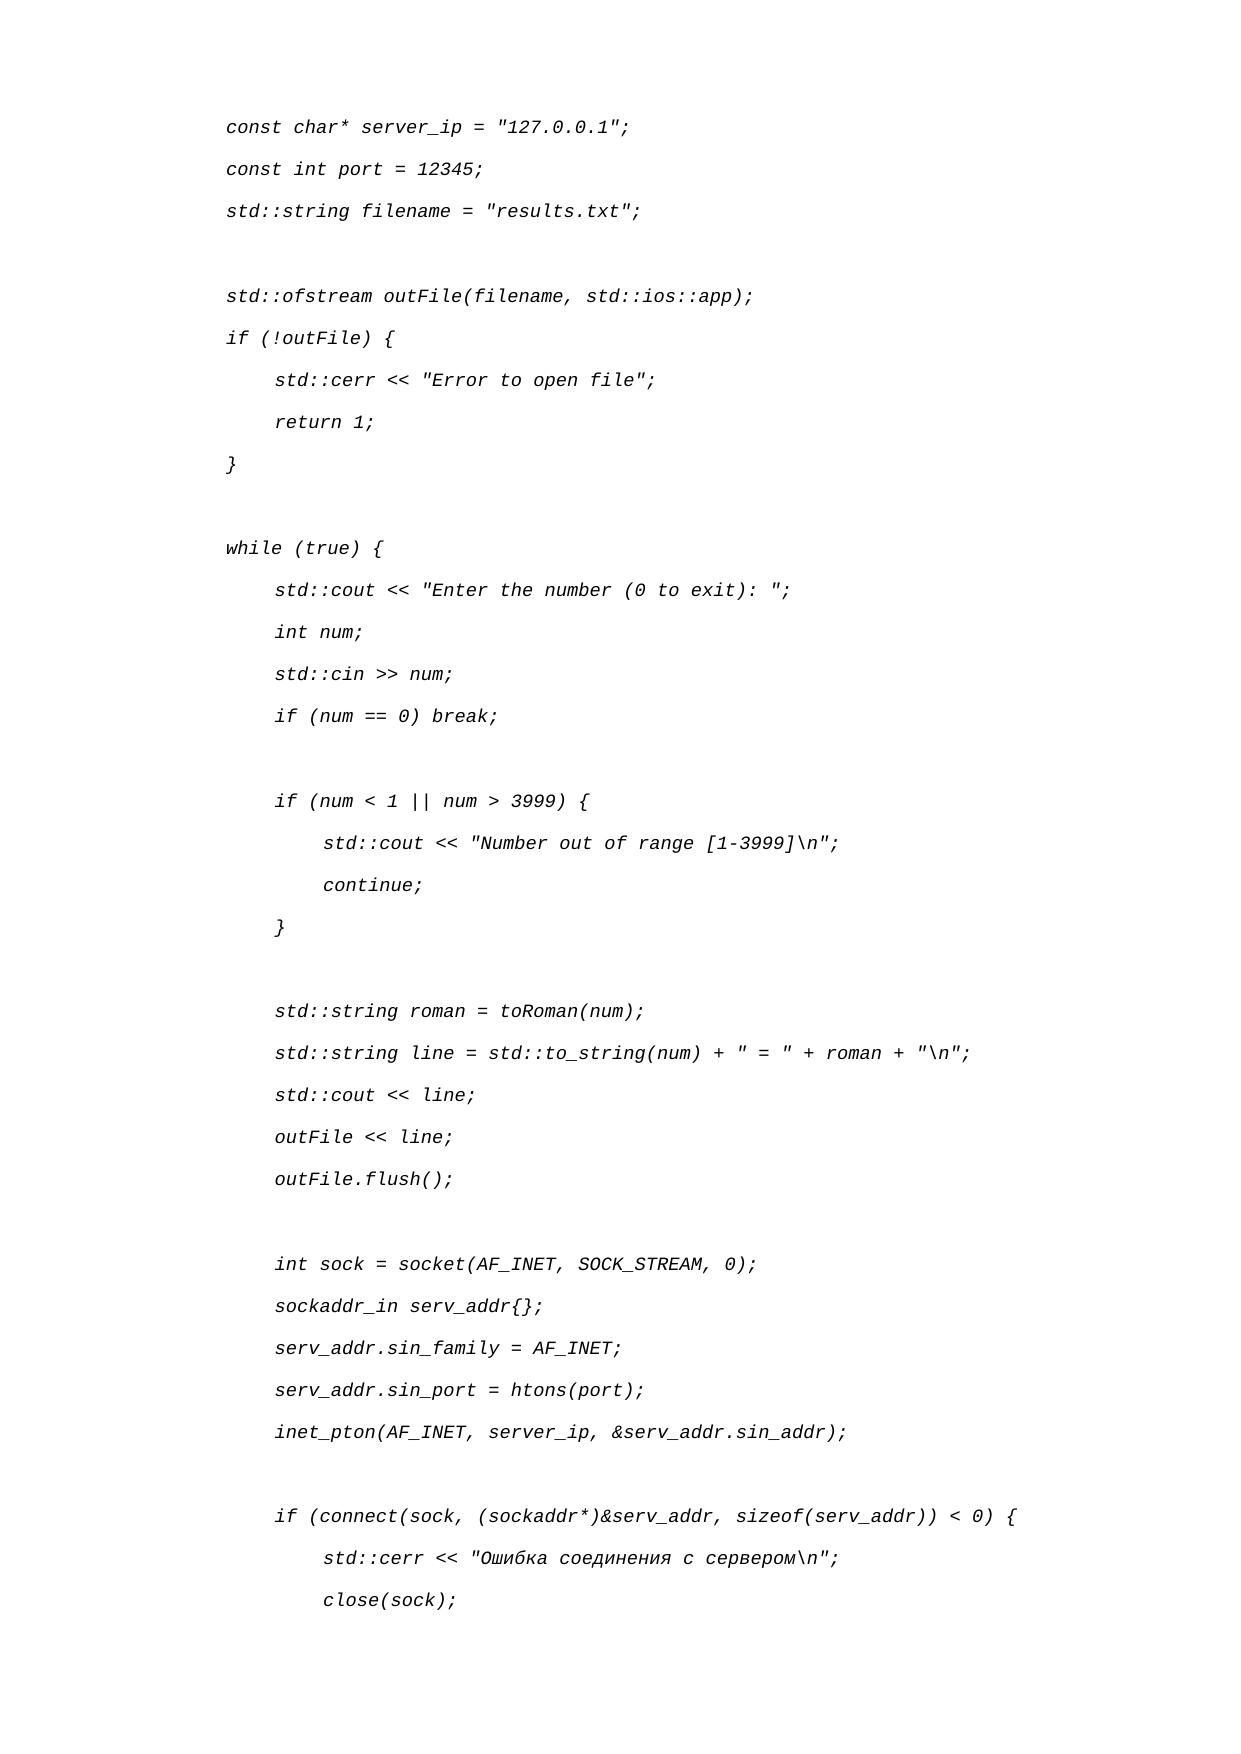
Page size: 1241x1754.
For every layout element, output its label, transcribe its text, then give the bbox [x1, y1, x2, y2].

text } [177, 918, 1152, 939]
text std::string line = std::to_string(num) + " = " + roman + "\n"; [177, 1044, 1152, 1065]
text outFile << line; [177, 1128, 1152, 1149]
text std::string filename = "results.txt"; [177, 202, 1152, 223]
text outFile.flush(); [177, 1170, 1152, 1191]
text serv_addr.sin_family = AF_INET; [177, 1338, 1152, 1360]
text while (true) { [177, 539, 1152, 560]
text const char* server_ip = "127.0.0.1"; [177, 118, 1152, 139]
text if (num == 0) break; [177, 707, 1152, 728]
text if (connect(sock, (sockaddr*)&serv_addr, sizeof(serv_addr)) < 0) { [177, 1507, 1152, 1528]
text inet_pton(AF_INET, server_ip, &serv_addr.sin_addr); [177, 1423, 1152, 1444]
text serv_addr.sin_port = htons(port); [177, 1381, 1152, 1402]
text std::ofstream outFile(filename, std::ios::app); [177, 286, 1152, 308]
text if (num < 1 || num > 3999) { [177, 791, 1152, 813]
text return 1; [177, 413, 1152, 434]
text int num; [177, 623, 1152, 644]
text std::cin >> num; [177, 665, 1152, 686]
text std::cout << "Enter the number (0 to exit): "; [177, 581, 1152, 602]
text close(sock); [177, 1591, 1152, 1612]
text std::cerr << "Error to open file"; [177, 371, 1152, 392]
text continue; [177, 876, 1152, 897]
text std::cout << "Number out of range [1-3999]\n"; [177, 833, 1152, 855]
text sockaddr_in serv_addr{}; [177, 1296, 1152, 1318]
text if (!outFile) { [177, 328, 1152, 350]
text const int port = 12345; [177, 160, 1152, 181]
text std::string roman = toRoman(num); [177, 1002, 1152, 1023]
text std::cout << line; [177, 1086, 1152, 1107]
text int sock = socket(AF_INET, SOCK_STREAM, 0); [177, 1254, 1152, 1276]
text } [177, 455, 1152, 476]
text std::cerr << "Ошибка соединения с сервером\n"; [177, 1549, 1152, 1570]
